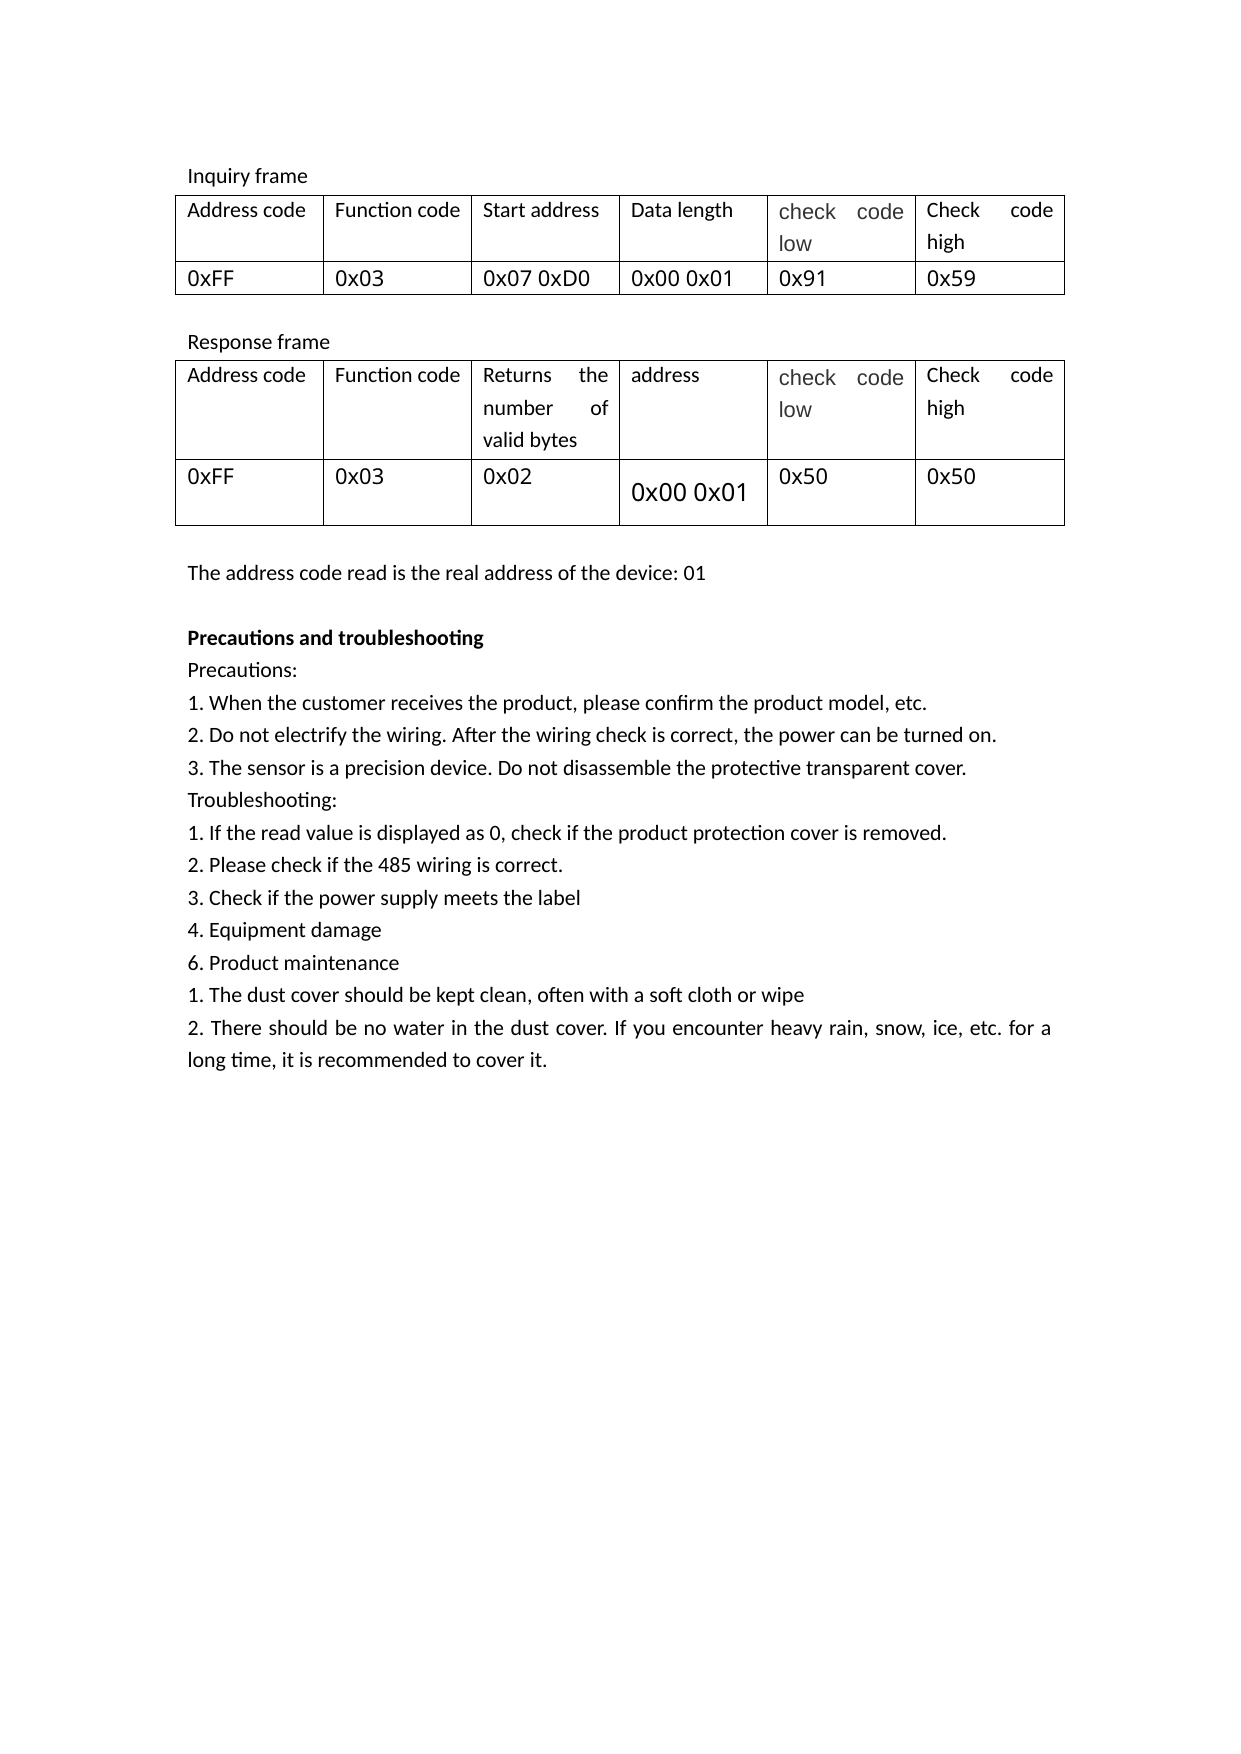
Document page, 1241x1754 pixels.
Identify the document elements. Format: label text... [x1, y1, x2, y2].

text Precautions and troubleshooting [187, 623, 1053, 656]
table_cell 0x03 [324, 262, 471, 294]
table_header Address code [176, 196, 323, 261]
table_header check code low [768, 196, 915, 261]
text 1. The dust cover should be kept clean, often with a soft cloth or wipe [187, 981, 1053, 1013]
table_cell 0xFF [176, 460, 323, 525]
text Precautions: [187, 656, 1053, 688]
text 1. When the customer receives the product, please confirm the product model, etc. [187, 688, 1053, 721]
table_header Start address [472, 196, 619, 261]
text 2. Please check if the 485 wiring is correct. [187, 851, 1053, 883]
text Inquiry frame [187, 162, 1053, 194]
text 3. The sensor is a precision device. Do not disassemble the protective transparent cover. [187, 753, 1053, 786]
table_cell 0x00 0x01 [620, 460, 767, 525]
text Response frame [187, 328, 1053, 360]
table_header address [620, 361, 767, 459]
text 3. Check if the power supply meets the label [187, 883, 1053, 916]
table_header Function code [324, 196, 471, 261]
table_cell 0x02 [472, 460, 619, 525]
table_cell 0x59 [916, 262, 1064, 294]
table_cell 0x91 [768, 262, 915, 294]
text 2. Do not electrify the wiring. After the wiring check is correct, the power can be turned on. [187, 721, 1053, 753]
table_header check code low [768, 361, 915, 459]
table_header Check code high [916, 361, 1064, 459]
table_cell 0xFF [176, 262, 323, 294]
table_cell 0x07 0xD0 [472, 262, 619, 294]
table_header Data length [620, 196, 767, 261]
table_cell 0x50 [768, 460, 915, 525]
text 4. Equipment damage [187, 916, 1053, 948]
text The address code read is the real address of the device: 01 [187, 558, 1053, 591]
table_cell 0x50 [916, 460, 1064, 525]
table_header Check code high [916, 196, 1064, 261]
table_header Address code [176, 361, 323, 459]
text 1. If the read value is displayed as 0, check if the product protection cover is removed. [187, 818, 1053, 851]
table_cell 0x03 [324, 460, 471, 525]
table_cell 0x00 0x01 [620, 262, 767, 294]
table_header Returns the number of valid bytes [472, 361, 619, 459]
text 2. There should be no water in the dust cover. If you encounter heavy rain, snow, ice, etc. for a long time, it is recommended to cover it. [187, 1013, 1053, 1078]
text Troubleshooting: [187, 786, 1053, 818]
text 6. Product maintenance [187, 948, 1053, 981]
table_header Function code [324, 361, 471, 459]
